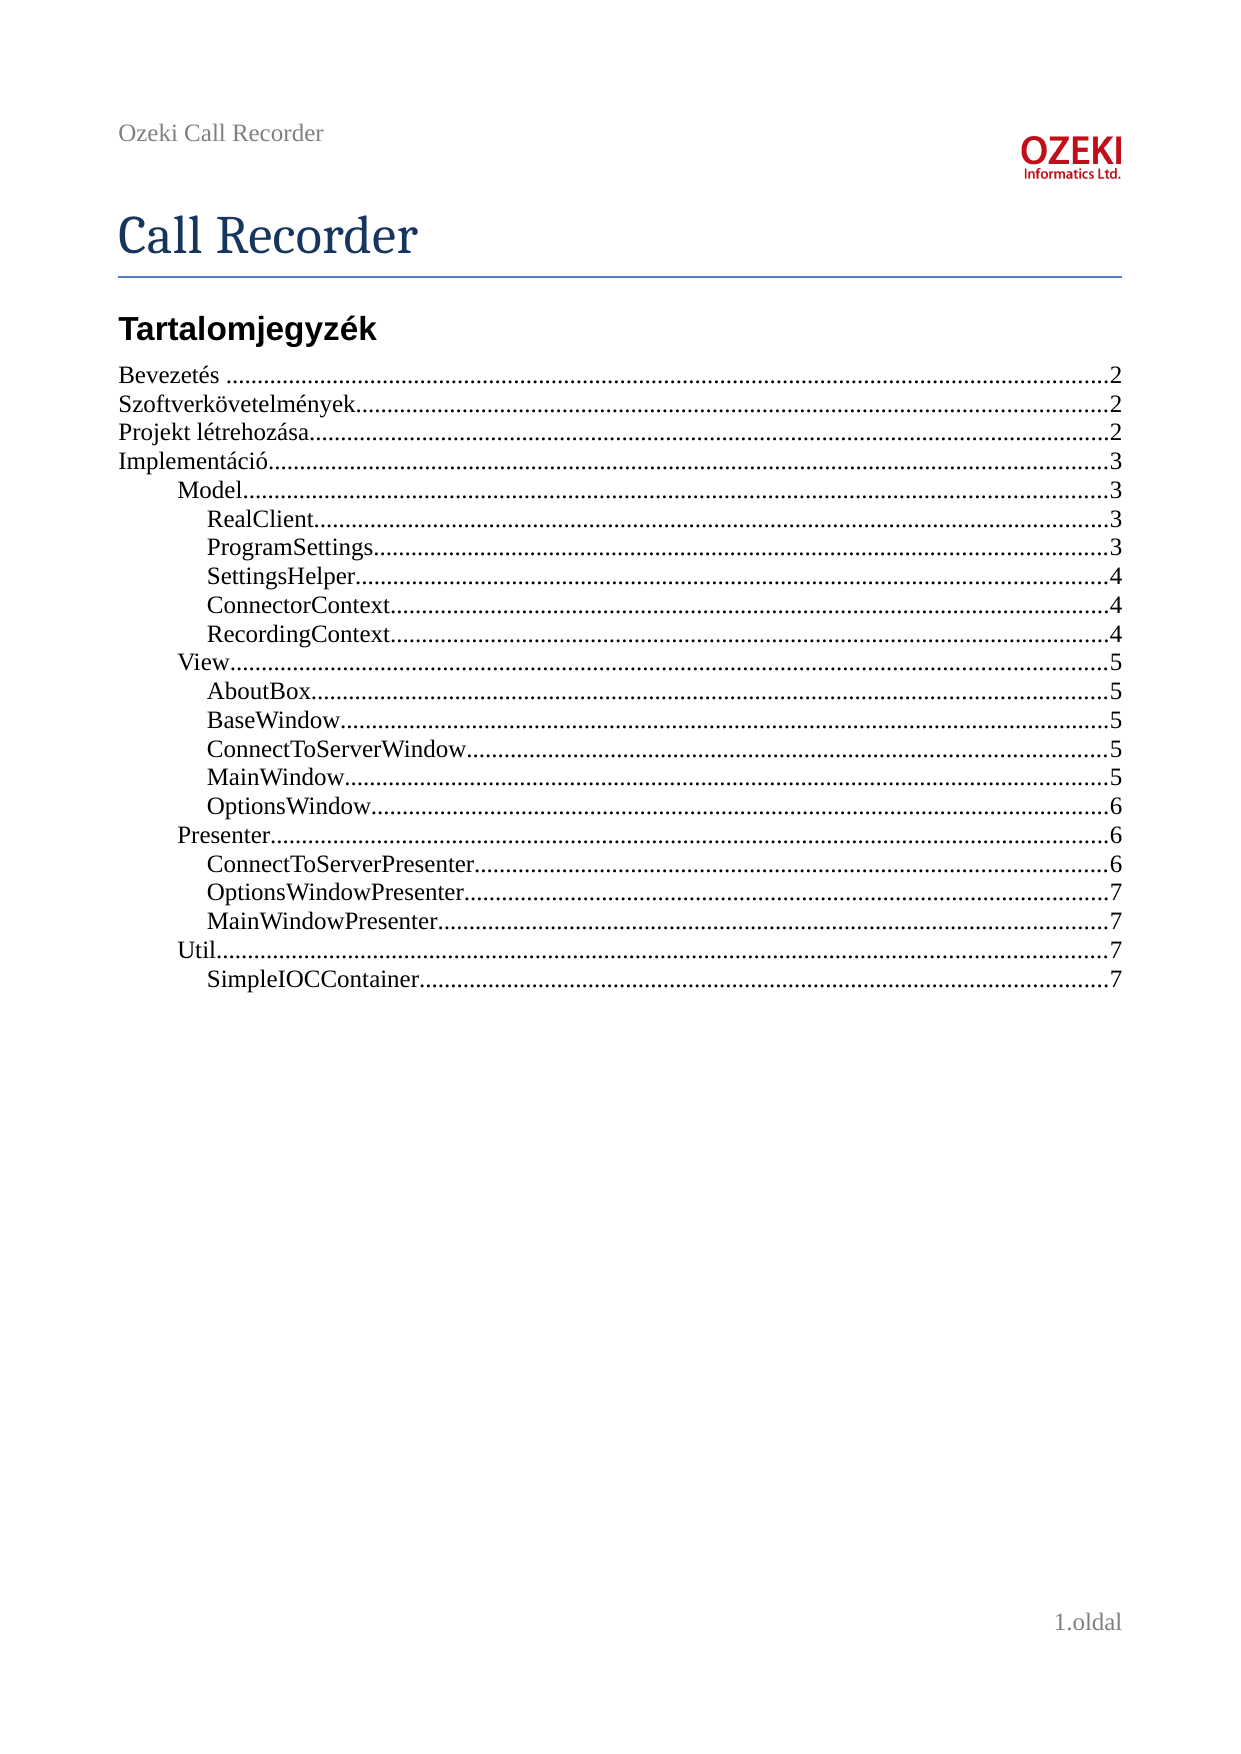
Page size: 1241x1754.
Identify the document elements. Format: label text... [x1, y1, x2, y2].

text RecordingContext 4 [207, 619, 1122, 647]
title Call Recorder [118, 205, 1122, 276]
text AboutBox 5 [207, 676, 1122, 705]
text Bevezetés 2 [118, 360, 1122, 389]
text Presenter 6 [177, 820, 1122, 849]
text Projekt létrehozása 2 [118, 417, 1122, 446]
text OptionsWindowPresenter 7 [207, 877, 1122, 906]
text MainWindowPresenter 7 [207, 906, 1122, 935]
text Szoftverkövetelmények 2 [118, 389, 1122, 417]
picture [1020, 135, 1122, 181]
text BaseWindow 5 [207, 705, 1122, 734]
text MainWindow 5 [207, 762, 1122, 791]
text Implementáció 3 [118, 446, 1122, 475]
text RealClient 3 [207, 504, 1122, 532]
text ConnectorContext 4 [207, 590, 1122, 619]
text ConnectToServerPresenter 6 [207, 849, 1122, 877]
text SettingsHelper 4 [207, 561, 1122, 590]
text View 5 [177, 647, 1122, 676]
text ProgramSettings 3 [207, 532, 1122, 561]
text ConnectToServerWindow 5 [207, 734, 1122, 762]
text SimpleIOCContainer 7 [207, 964, 1122, 992]
subtitle Tartalomjegyzék [118, 309, 1122, 347]
text Util 7 [177, 935, 1122, 964]
text Model 3 [177, 475, 1122, 504]
text OptionsWindow 6 [207, 791, 1122, 820]
